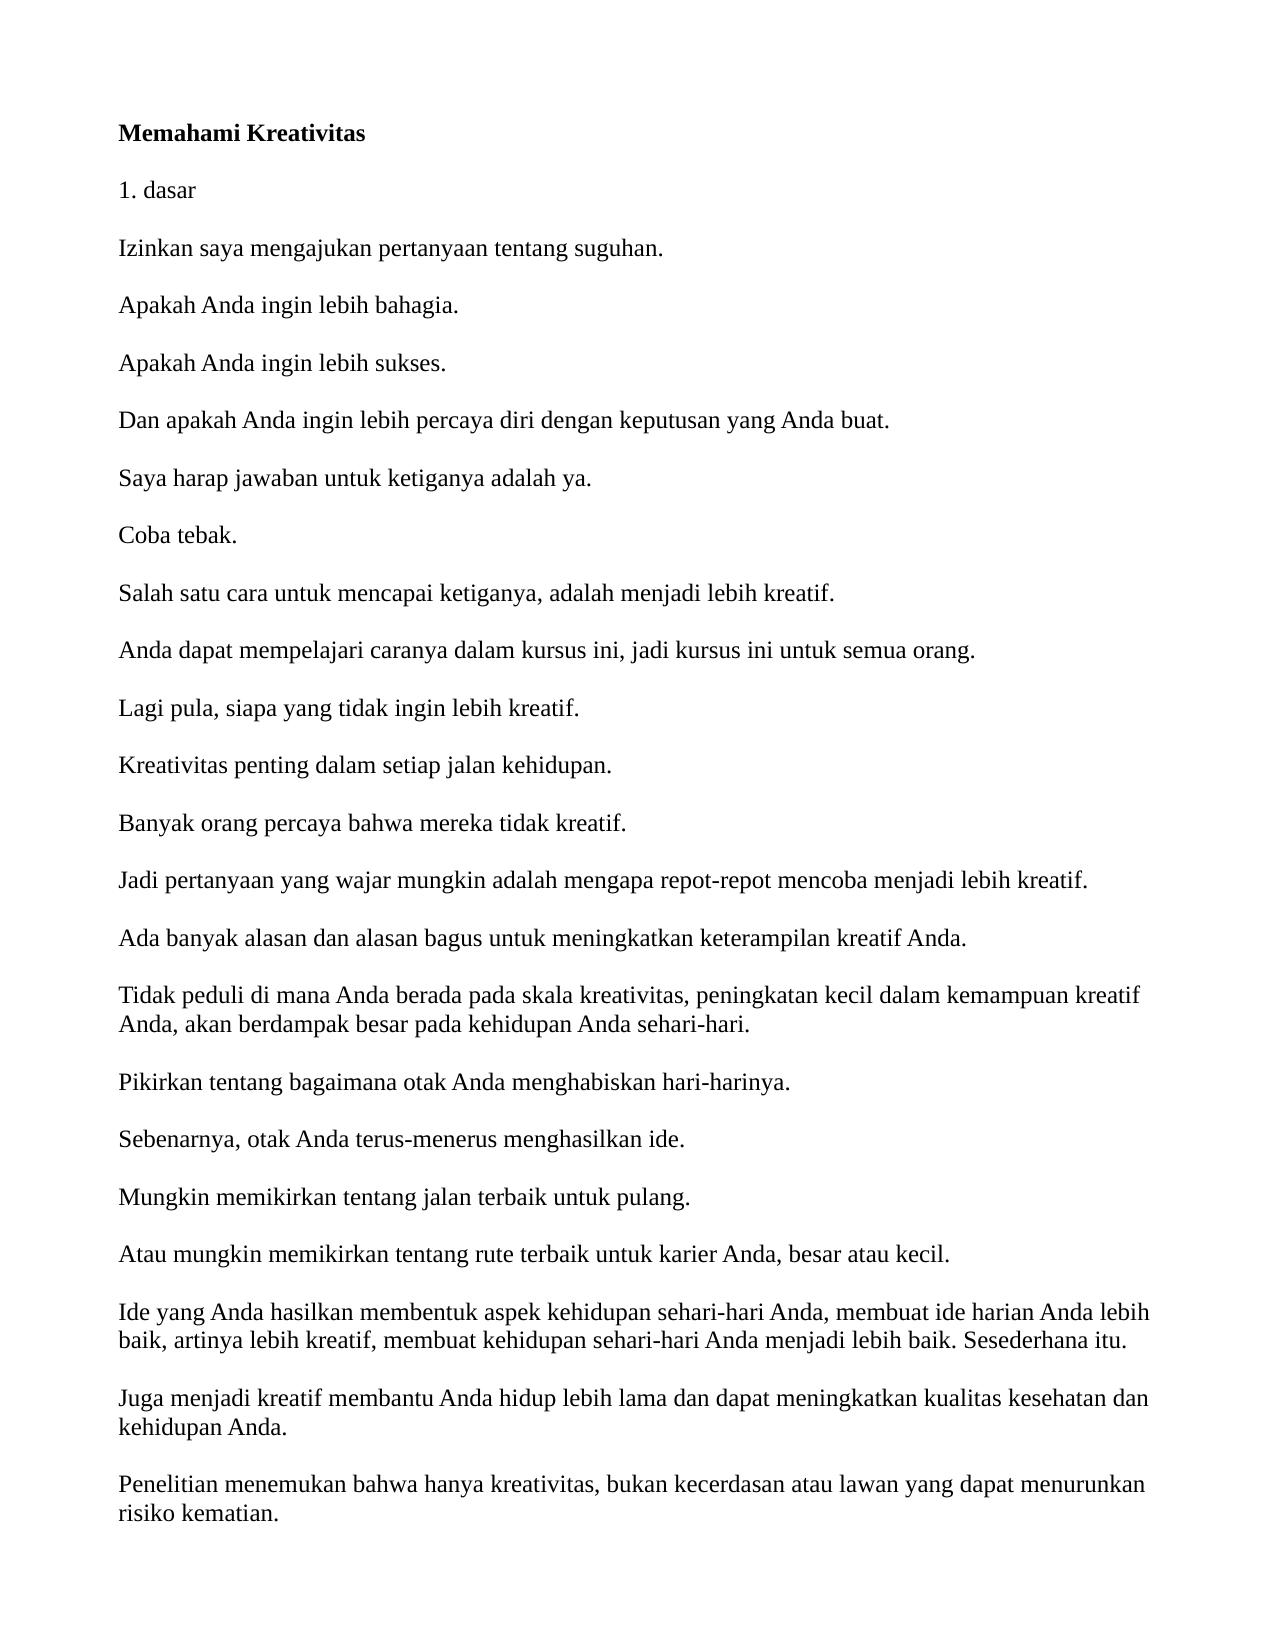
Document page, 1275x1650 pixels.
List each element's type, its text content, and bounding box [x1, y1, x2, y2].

text Apakah Anda ingin lebih bahagia. [118, 291, 1157, 319]
text Penelitian menemukan bahwa hanya kreativitas, bukan kecerdasan atau lawan yang dapat menurunkan risiko kematian. [118, 1469, 1157, 1527]
text Memahami Kreativitas [118, 118, 1157, 147]
text Lagi pula, siapa yang tidak ingin lebih kreatif. [118, 693, 1157, 722]
text Kreativitas penting dalam setiap jalan kehidupan. [118, 751, 1157, 779]
text Atau mungkin memikirkan tentang rute terbaik untuk karier Anda, besar atau kecil. [118, 1239, 1157, 1268]
text Sebenarnya, otak Anda terus-menerus menghasilkan ide. [118, 1124, 1157, 1153]
text Izinkan saya mengajukan pertanyaan tentang suguhan. [118, 233, 1157, 262]
text Anda dapat mempelajari caranya dalam kursus ini, jadi kursus ini untuk semua orang. [118, 636, 1157, 664]
text Tidak peduli di mana Anda berada pada skala kreativitas, peningkatan kecil dalam kemampuan kreatif Anda, akan berdampak besar pada kehidupan Anda sehari-hari. [118, 981, 1157, 1038]
text 1. dasar [118, 176, 1157, 204]
text Coba tebak. [118, 521, 1157, 549]
text Saya harap jawaban untuk ketiganya adalah ya. [118, 463, 1157, 492]
text Apakah Anda ingin lebih sukses. [118, 348, 1157, 377]
text Mungkin memikirkan tentang jalan terbaik untuk pulang. [118, 1182, 1157, 1211]
text Banyak orang percaya bahwa mereka tidak kreatif. [118, 808, 1157, 837]
text Jadi pertanyaan yang wajar mungkin adalah mengapa repot-repot mencoba menjadi lebih kreatif. [118, 866, 1157, 894]
text Dan apakah Anda ingin lebih percaya diri dengan keputusan yang Anda buat. [118, 406, 1157, 434]
text Juga menjadi kreatif membantu Anda hidup lebih lama dan dapat meningkatkan kualitas kesehatan dan kehidupan Anda. [118, 1383, 1157, 1441]
text Pikirkan tentang bagaimana otak Anda menghabiskan hari-harinya. [118, 1067, 1157, 1096]
text Ada banyak alasan dan alasan bagus untuk meningkatkan keterampilan kreatif Anda. [118, 923, 1157, 952]
text Ide yang Anda hasilkan membentuk aspek kehidupan sehari-hari Anda, membuat ide harian Anda lebih baik, artinya lebih kreatif, membuat kehidupan sehari-hari Anda menjadi lebih baik. Sesederhana itu. [118, 1297, 1157, 1354]
text Salah satu cara untuk mencapai ketiganya, adalah menjadi lebih kreatif. [118, 578, 1157, 607]
